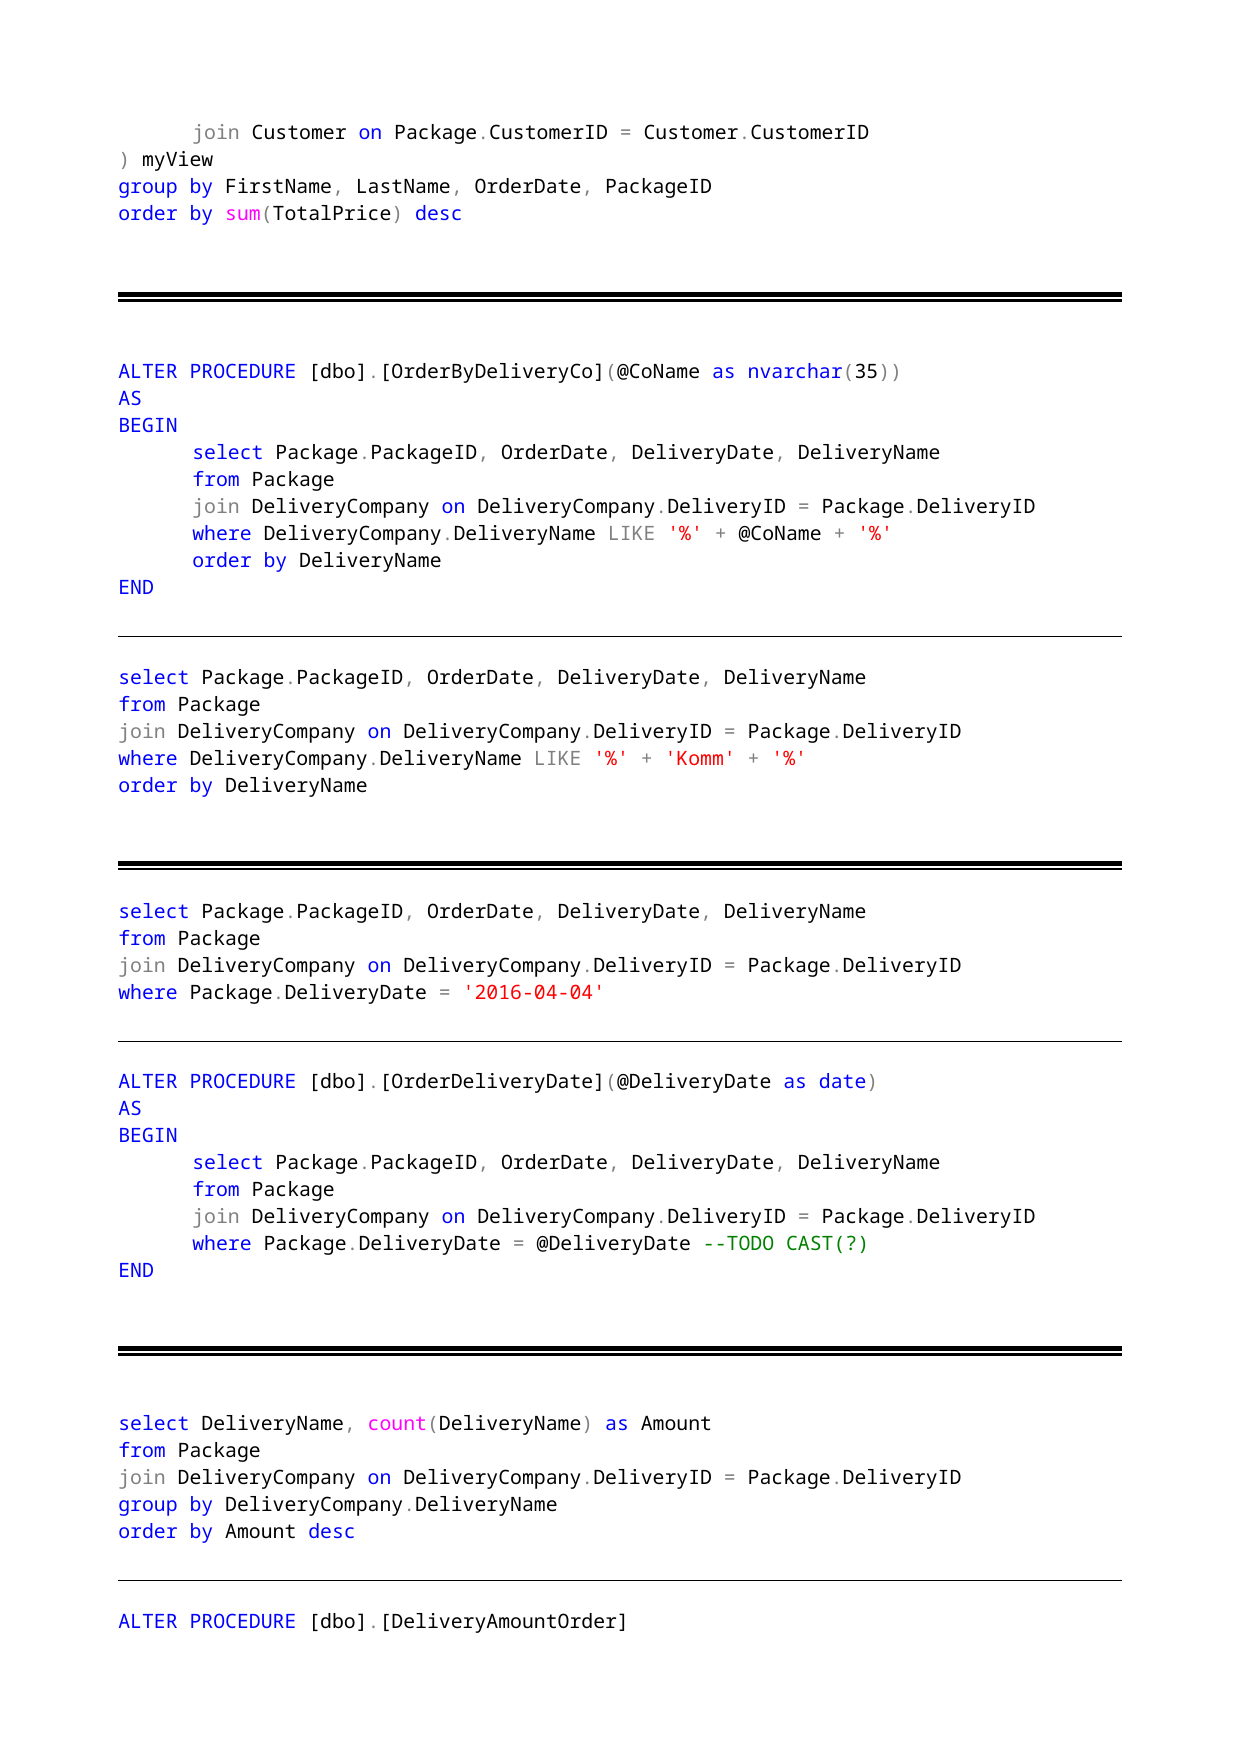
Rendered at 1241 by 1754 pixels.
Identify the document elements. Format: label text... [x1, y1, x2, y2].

text where DeliveryCompany.DeliveryName LIKE '%' + 'Komm' + '%' [118, 744, 1122, 771]
text ALTER PROCEDURE [dbo].[DeliveryAmountOrder] [118, 1607, 1122, 1634]
text where Package.DeliveryDate = @DeliveryDate --TODO CAST(?) [118, 1229, 1122, 1257]
text select DeliveryName, count(DeliveryName) as Amount [118, 1409, 1122, 1437]
text where DeliveryCompany.DeliveryName LIKE '%' + @CoName + '%' [118, 519, 1122, 546]
text group by DeliveryCompany.DeliveryName [118, 1491, 1122, 1517]
text order by Amount desc [118, 1517, 1122, 1544]
text select Package.PackageID, OrderDate, DeliveryDate, DeliveryName [118, 1149, 1122, 1176]
text END [118, 1257, 1122, 1283]
text from Package [118, 465, 1122, 492]
text join DeliveryCompany on DeliveryCompany.DeliveryID = Package.DeliveryID [118, 1463, 1122, 1491]
text join DeliveryCompany on DeliveryCompany.DeliveryID = Package.DeliveryID [118, 717, 1122, 744]
text from Package [118, 1437, 1122, 1463]
text AS [118, 384, 1122, 411]
text join DeliveryCompany on DeliveryCompany.DeliveryID = Package.DeliveryID [118, 492, 1122, 519]
text BEGIN [118, 411, 1122, 438]
text join DeliveryCompany on DeliveryCompany.DeliveryID = Package.DeliveryID [118, 951, 1122, 978]
text order by sum(TotalPrice) desc [118, 199, 1122, 226]
text select Package.PackageID, OrderDate, DeliveryDate, DeliveryName [118, 438, 1122, 465]
text BEGIN [118, 1122, 1122, 1149]
text from Package [118, 690, 1122, 717]
text order by DeliveryName [118, 546, 1122, 573]
text ) myView [118, 145, 1122, 172]
text group by FirstName, LastName, OrderDate, PackageID [118, 172, 1122, 199]
text END [118, 573, 1122, 600]
text where Package.DeliveryDate = '2016-04-04' [118, 978, 1122, 1005]
text from Package [118, 1176, 1122, 1203]
text order by DeliveryName [118, 771, 1122, 798]
text ALTER PROCEDURE [dbo].[OrderByDeliveryCo](@CoName as nvarchar(35)) [118, 357, 1122, 384]
text from Package [118, 924, 1122, 951]
text AS [118, 1095, 1122, 1122]
text ALTER PROCEDURE [dbo].[OrderDeliveryDate](@DeliveryDate as date) [118, 1068, 1122, 1095]
text select Package.PackageID, OrderDate, DeliveryDate, DeliveryName [118, 663, 1122, 690]
text join Customer on Package.CustomerID = Customer.CustomerID [118, 118, 1122, 145]
text join DeliveryCompany on DeliveryCompany.DeliveryID = Package.DeliveryID [118, 1203, 1122, 1229]
text select Package.PackageID, OrderDate, DeliveryDate, DeliveryName [118, 897, 1122, 924]
